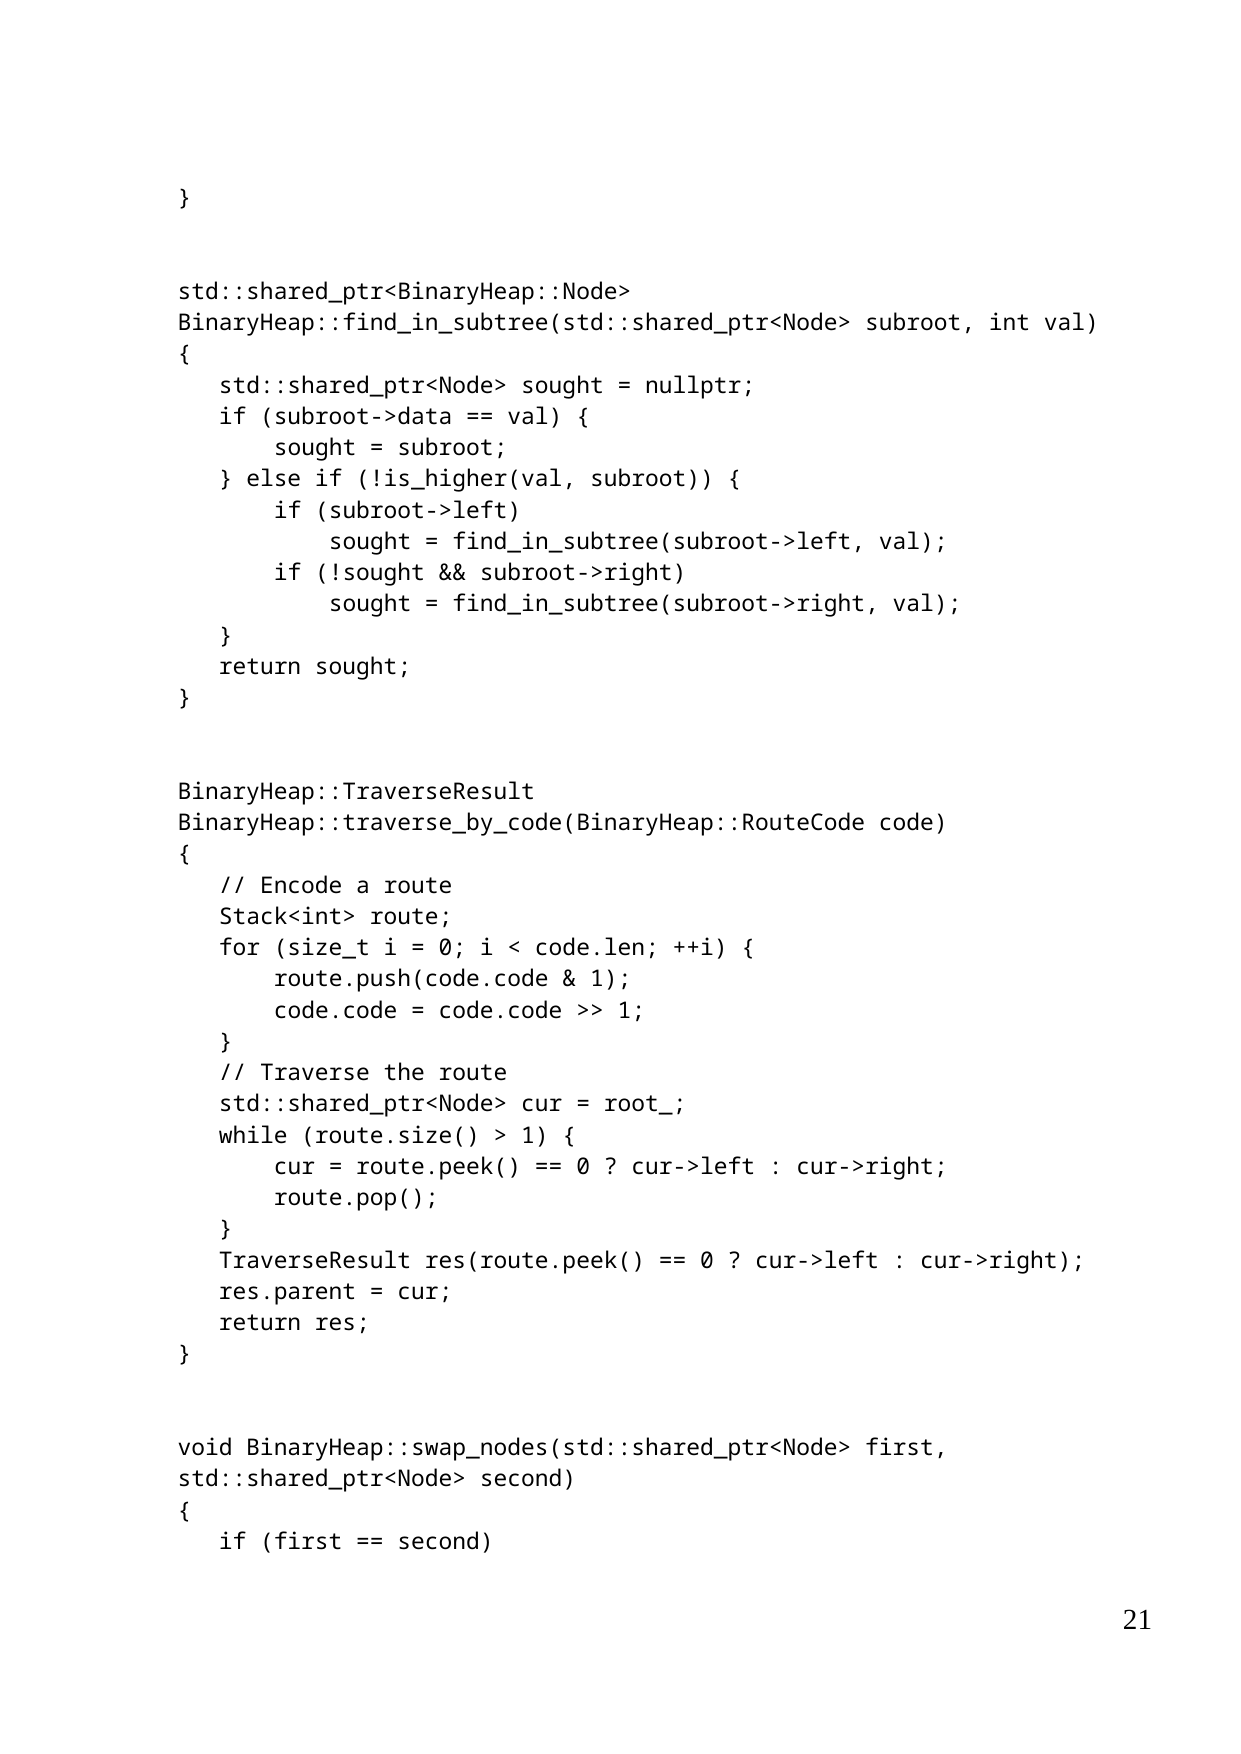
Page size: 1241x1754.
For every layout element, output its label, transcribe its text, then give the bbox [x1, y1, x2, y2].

text } std::shared_ptr<BinaryHeap::Node> BinaryHeap::find_in_subtree(std::shared_ptr<Node> subroot, int val) { std::shared_ptr<Node> sought = nullptr; if (subroot->data == val) { sought = subroot; } else if (!is_higher(val, subroot)) { if (subroot->left) sought = find_in_subtree(subroot->left, val); if (!sought && subroot->right) sought = find_in_subtree(subroot->right, val); } return sought; } BinaryHeap::TraverseResult BinaryHeap::traverse_by_code(BinaryHeap::RouteCode code) { // Encode a route Stack<int> route; for (size_t i = 0; i < code.len; ++i) { route.push(code.code & 1); code.code = code.code >> 1; } // Traverse the route std::shared_ptr<Node> cur = root_; while (route.size() > 1) { cur = route.peek() == 0 ? cur->left : cur->right; route.pop(); } TraverseResult res(route.peek() == 0 ? cur->left : cur->right); res.parent = cur; return res; } void BinaryHeap::swap_nodes(std::shared_ptr<Node> first, std::shared_ptr<Node> second) { if (first == second) [177, 181, 1152, 1556]
